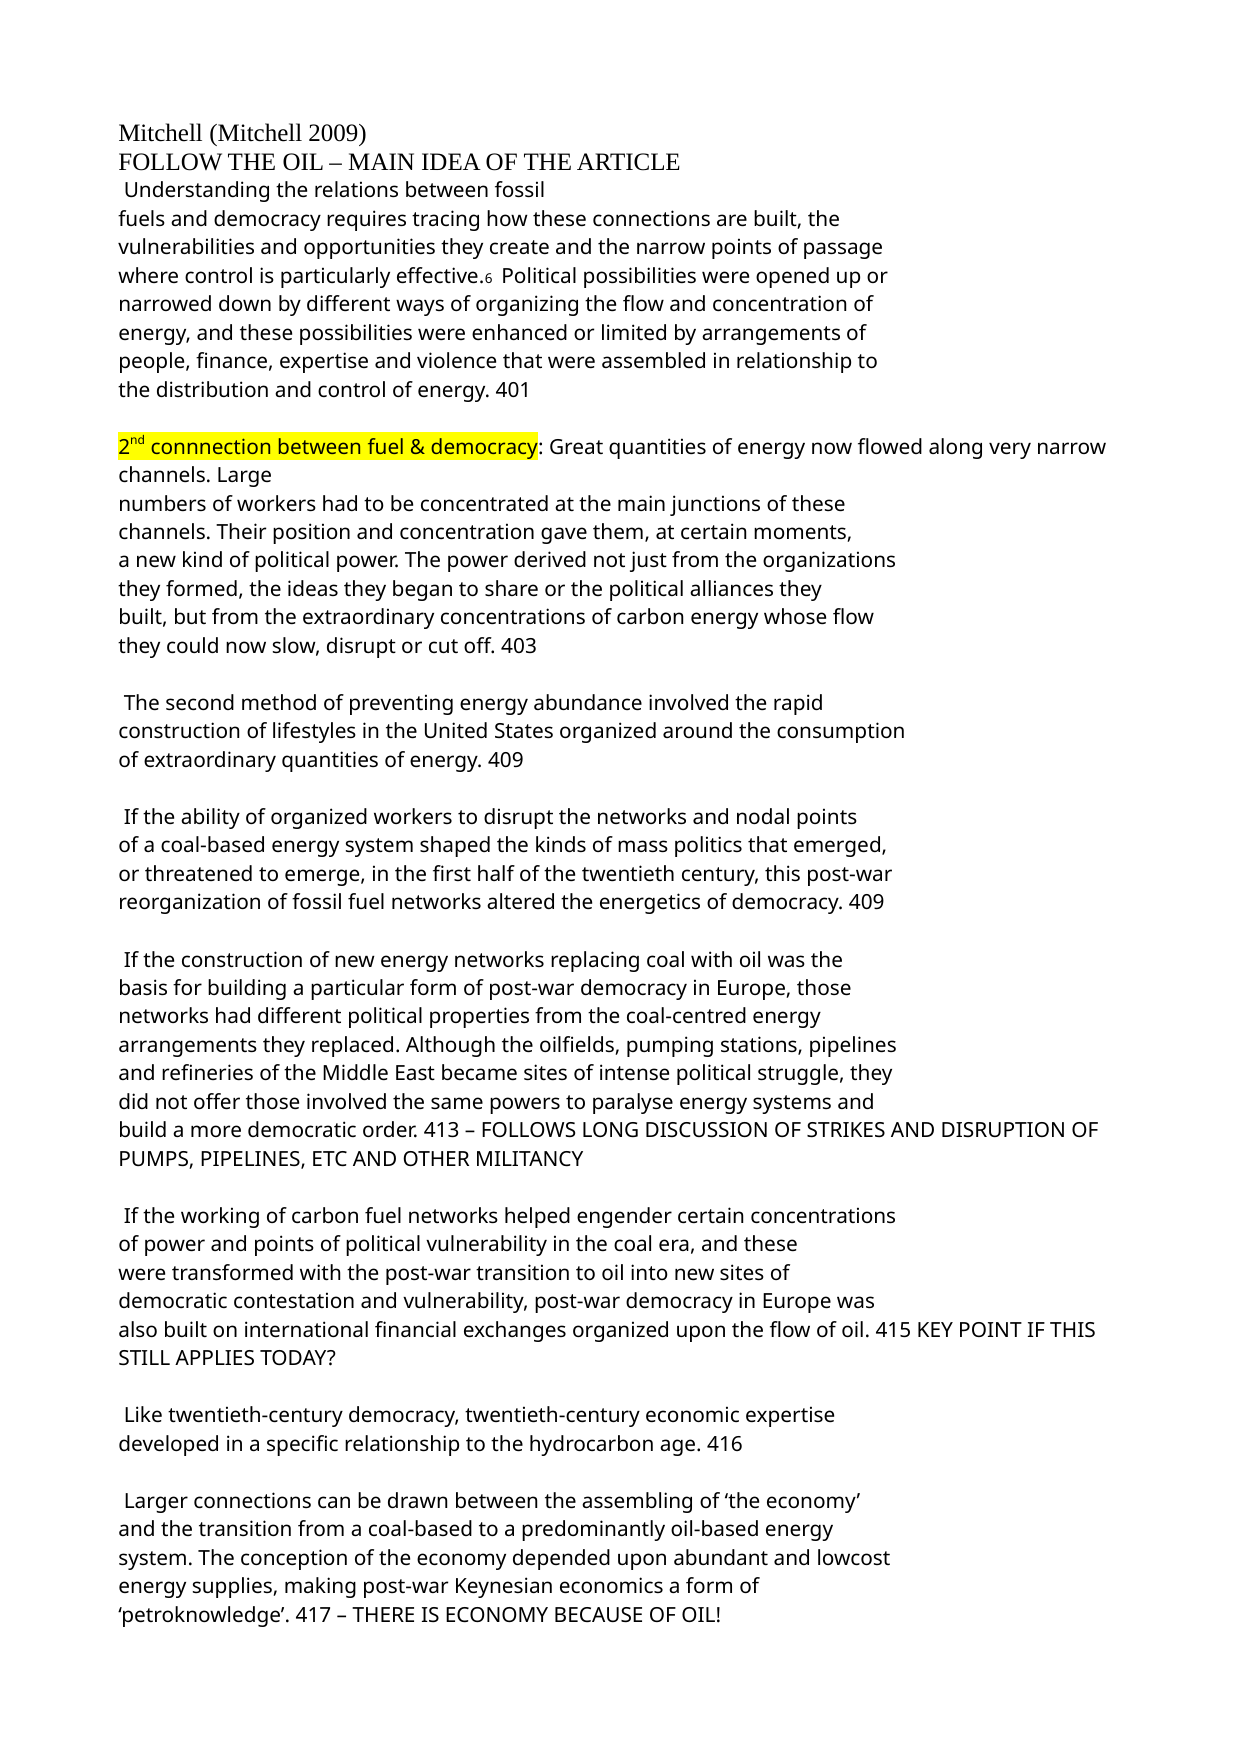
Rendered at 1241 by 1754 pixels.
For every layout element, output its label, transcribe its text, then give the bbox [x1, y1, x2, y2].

text energy, and these possibilities were enhanced or limited by arrangements of [118, 318, 1122, 346]
text or threatened to emerge, in the first half of the twentieth century, this post-war [118, 859, 1122, 887]
text and the transition from a coal-based to a predominantly oil-based energy [118, 1514, 1122, 1543]
text Understanding the relations between fossil [118, 176, 1122, 204]
text The second method of preventing energy abundance involved the rapid [118, 688, 1122, 717]
text energy supplies, making post-war Keynesian economics a form of [118, 1571, 1122, 1600]
text where control is particularly effective.6 Political possibilities were opened up or [118, 261, 1122, 289]
text Like twentieth-century democracy, twentieth-century economic expertise [118, 1400, 1122, 1429]
text were transformed with the post-war transition to oil into new sites of [118, 1258, 1122, 1286]
text numbers of workers had to be concentrated at the main junctions of these [118, 489, 1122, 517]
text of power and points of political vulnerability in the coal era, and these [118, 1229, 1122, 1258]
text If the ability of organized workers to disrupt the networks and nodal points [118, 802, 1122, 831]
text the distribution and control of energy. 401 [118, 375, 1122, 403]
text fuels and democracy requires tracing how these connections are built, the [118, 204, 1122, 232]
text build a more democratic order. 413 – FOLLOWS LONG DISCUSSION OF STRIKES AND DISRUPTION OF PUMPS, PIPELINES, ETC AND OTHER MILITANCY [118, 1115, 1122, 1172]
text 2nd connnection between fuel & democracy: Great quantities of energy now flowed along very narrow channels. Large [118, 432, 1122, 489]
text channels. Their position and concentration gave them, at certain moments, [118, 517, 1122, 546]
text developed in a specific relationship to the hydrocarbon age. 416 [118, 1429, 1122, 1457]
text arrangements they replaced. Although the oilfields, pumping stations, pipelines [118, 1030, 1122, 1058]
text people, finance, expertise and violence that were assembled in relationship to [118, 346, 1122, 375]
text If the construction of new energy networks replacing coal with oil was the [118, 945, 1122, 973]
text networks had different political properties from the coal-centred energy [118, 1002, 1122, 1030]
text If the working of carbon fuel networks helped engender certain concentrations [118, 1201, 1122, 1229]
text basis for building a particular form of post-war democracy in Europe, those [118, 973, 1122, 1002]
text also built on international financial exchanges organized upon the flow of oil. 415 KEY POINT IF THIS STILL APPLIES TODAY? [118, 1315, 1122, 1372]
text they formed, the ideas they began to share or the political alliances they [118, 574, 1122, 602]
text democratic contestation and vulnerability, post-war democracy in Europe was [118, 1286, 1122, 1315]
text reorganization of fossil fuel networks altered the energetics of democracy. 409 [118, 887, 1122, 916]
text ‘petroknowledge’. 417 – THERE IS ECONOMY BECAUSE OF OIL! [118, 1600, 1122, 1628]
text they could now slow, disrupt or cut off. 403 [118, 631, 1122, 659]
text Larger connections can be drawn between the assembling of ‘the economy’ [118, 1486, 1122, 1514]
text construction of lifestyles in the United States organized around the consumption [118, 717, 1122, 745]
text Mitchell (Mitchell 2009) [118, 118, 1122, 147]
text and refineries of the Middle East became sites of intense political struggle, they [118, 1058, 1122, 1087]
text system. The conception of the economy depended upon abundant and lowcost [118, 1543, 1122, 1571]
text FOLLOW THE OIL – MAIN IDEA OF THE ARTICLE [118, 147, 1122, 176]
text of extraordinary quantities of energy. 409 [118, 745, 1122, 773]
text vulnerabilities and opportunities they create and the narrow points of passage [118, 232, 1122, 261]
text of a coal-based energy system shaped the kinds of mass politics that emerged, [118, 831, 1122, 859]
text did not offer those involved the same powers to paralyse energy systems and [118, 1087, 1122, 1115]
text a new kind of political power. The power derived not just from the organizations [118, 546, 1122, 574]
text built, but from the extraordinary concentrations of carbon energy whose flow [118, 602, 1122, 631]
text narrowed down by different ways of organizing the flow and concentration of [118, 289, 1122, 318]
